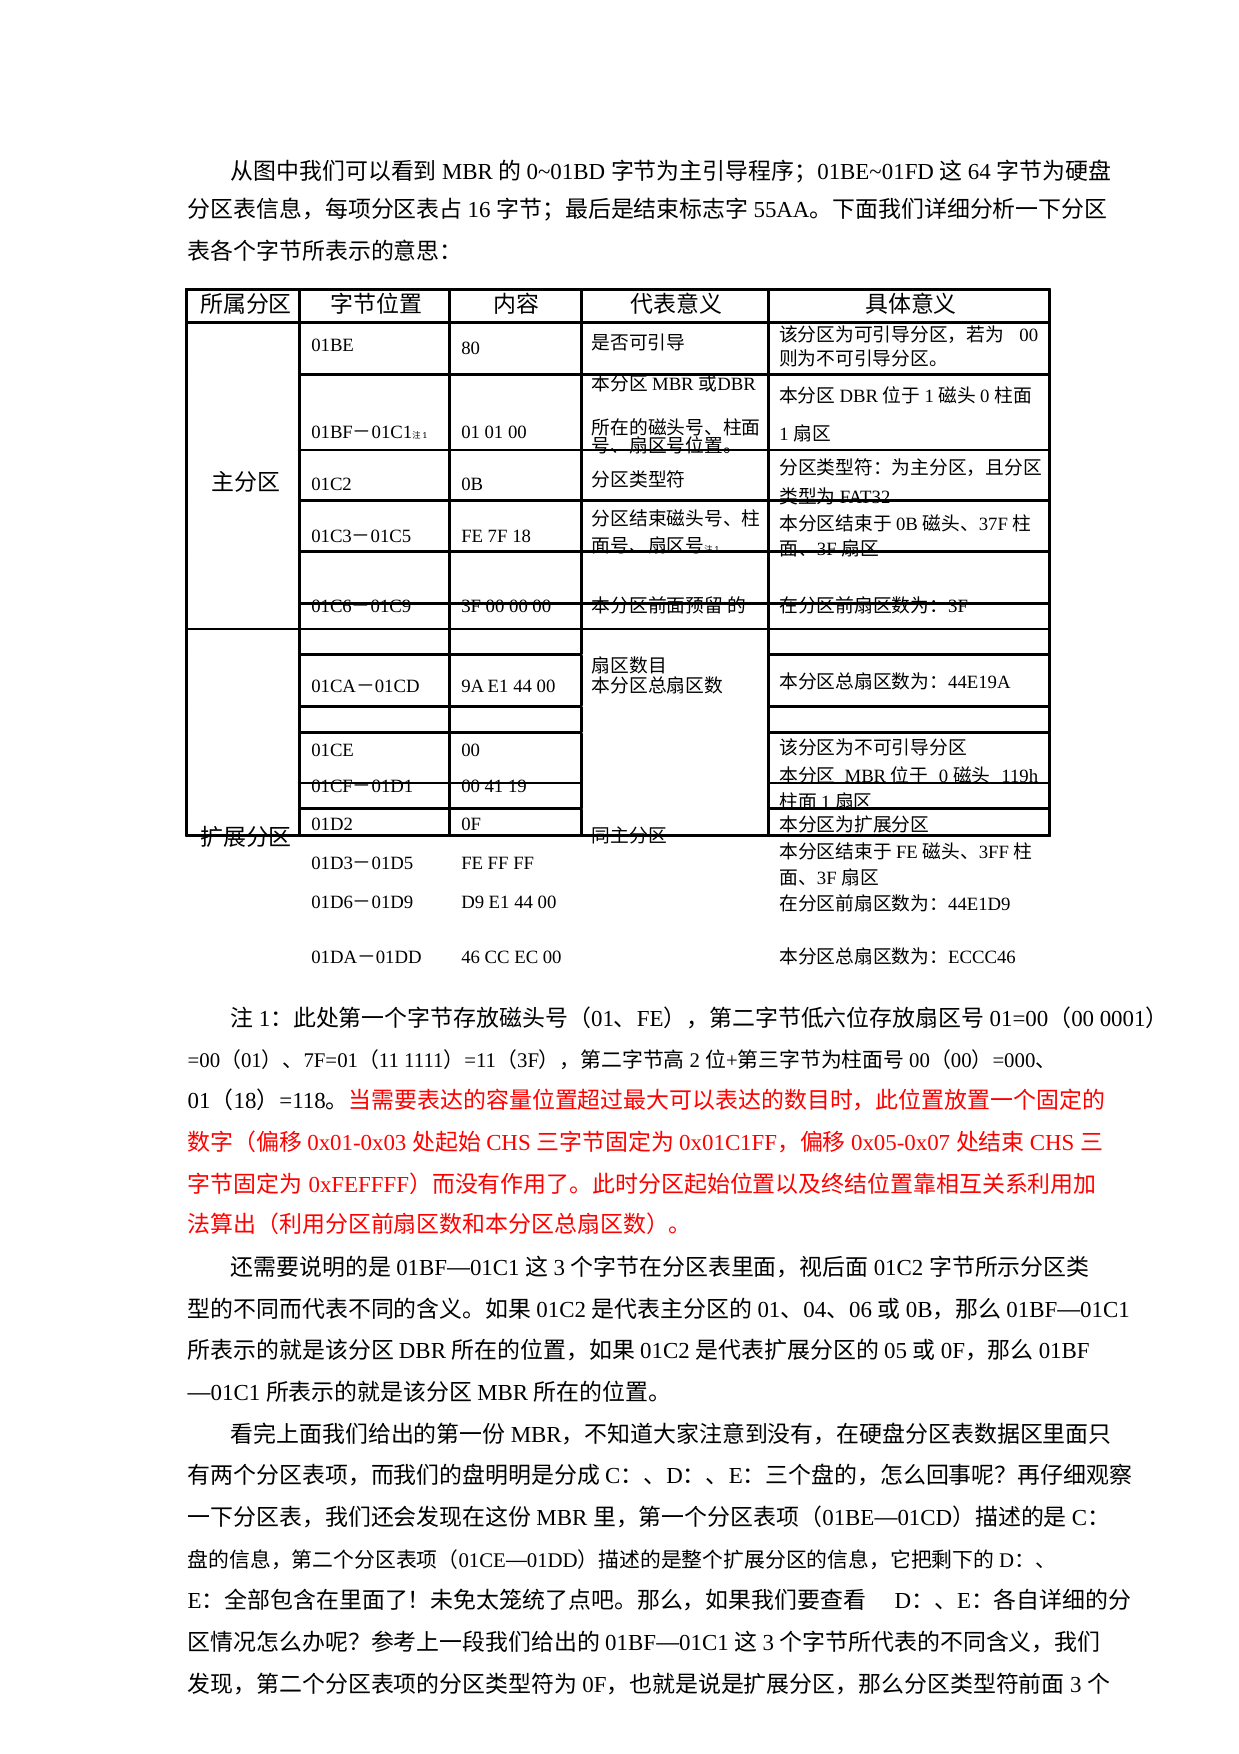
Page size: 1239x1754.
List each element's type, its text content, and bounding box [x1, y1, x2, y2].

text FE FF FF [461, 838, 592, 877]
text 01CF－01D1 [311, 762, 448, 782]
text 一下分区表，我们还会发现在这份 MBR 里，第一个分区表项（01BE—01CD）描述的是 C： [187, 1492, 1225, 1534]
text 80 [461, 334, 493, 359]
text 还需要说明的是 01BF—01C1 这 3 个字节在分区表里面，视后面 01C2 字节所示分区类 [230, 1241, 1225, 1284]
text [583, 735, 592, 762]
text 3F 00 00 00 本分区前面预留 的 [461, 583, 580, 602]
text [1051, 788, 1225, 813]
text 区情况怎么办呢？参考上一段我们给出的 01BF—01C1 这 3 个字节所代表的不同含义，我们 [187, 1617, 1225, 1659]
text 分区类型符：为主分区，且分区 [779, 451, 1048, 481]
text [451, 324, 461, 359]
text 扇区数目 [592, 658, 767, 676]
text [1051, 813, 1225, 837]
text 具体意义 [865, 291, 1048, 318]
text 0F [461, 810, 580, 834]
text 发现，第二个分区表项的分区类型符为 0F，也就是说是扩展分区，那么分区类型符前面 3 个 [187, 1659, 1225, 1700]
text 3F 00 00 00 本分区前面预留 的 [583, 605, 767, 620]
text 所在的磁头号、柱面 [592, 420, 767, 438]
text 面、3F 扇区 [1051, 535, 1225, 560]
text 面、3F 扇区 [779, 553, 1048, 560]
text [1051, 318, 1225, 347]
text E：全部包含在里面了！未免太笼统了点吧。那么，如果我们要查看 D：、E：各自详细的分 [187, 1575, 1225, 1617]
text [770, 658, 779, 676]
text 本分区总扇区数为：ECCC46 [779, 942, 1225, 968]
text 01C2 [311, 465, 448, 497]
text 号、扇区号位置。 [690, 438, 712, 449]
text 分区表信息，每项分区表占 16 字节；最后是结束标志字 55AA。下面我们详细分析一下分区 [187, 184, 1225, 226]
text [1051, 735, 1225, 759]
text 01CE [311, 735, 448, 762]
text 本分区为扩展分区 [779, 813, 1048, 834]
text 代表意义 [630, 291, 767, 318]
text [1051, 509, 1225, 535]
text 00 [461, 735, 580, 762]
text 盘的信息，第二个分区表项（01CE—01DD）描述的是整个扩展分区的信息，它把剩下的 D：、 [187, 1534, 1225, 1575]
text 同主分区 [592, 824, 767, 834]
text 分区结束磁头号、柱 [592, 502, 767, 533]
text 0B [451, 465, 580, 497]
text [592, 494, 767, 499]
text [311, 801, 448, 807]
text 在分区前扇区数为：3F [1051, 583, 1225, 620]
text 主分区 [211, 465, 298, 497]
text 3F 00 00 00 本分区前面预留 的 [583, 583, 767, 602]
text 01CF－01D1 [311, 784, 448, 801]
text 本分区结束于 FE 磁头、3FF 柱 [779, 837, 1225, 864]
text 01 01 00 [451, 420, 580, 442]
text 字节固定为 0xFEFFFF）而没有作用了。此时分区起始位置以及终结位置靠相互关系利用加 [187, 1159, 1225, 1200]
text 看完上面我们给出的第一份 MBR，不知道大家注意到没有，在硬盘分区表数据区里面只 [230, 1409, 1225, 1450]
text 本分区 MBR 位于 0 磁头 119h [779, 759, 1048, 782]
text =00（01）、7F=01（11 1111）=11（3F），第二字节高 2 位+第三字节为柱面号 00（00）=000、 [187, 1034, 1225, 1075]
text 本分区结束于 0B 磁头、37F 柱 [779, 509, 1048, 535]
text 01BE [311, 324, 448, 359]
text 类型为 FAT32 [779, 481, 1048, 499]
text 本分区总扇区数为：44E19A [779, 658, 1048, 697]
text 在分区前扇区数为：3F [779, 605, 1048, 620]
text 01CF－01D1 [451, 762, 461, 782]
text 同主分区 [592, 837, 779, 848]
text 在分区前扇区数为：44E1D9 [779, 889, 1225, 916]
text [461, 801, 580, 807]
text 扩展分区 [301, 824, 311, 834]
text [770, 291, 779, 318]
text [770, 502, 779, 533]
text 注 1：此处第一个字节存放磁头号（01、FE），第二字节低六位存放扇区号 01=00（00 0001） [230, 995, 1225, 1034]
text 扩展分区 [200, 824, 298, 834]
text [1051, 347, 1225, 370]
text [770, 456, 779, 494]
text 9A E1 44 00 [451, 676, 580, 697]
text 01BF－01C1注 1 [311, 420, 448, 442]
text 内容 [493, 291, 580, 318]
text 00 41 19 [461, 762, 580, 782]
text 01C6－01C9 [311, 605, 448, 620]
text 所属分区 [200, 291, 298, 318]
text 01（18）=118。当需要表达的容量位置超过最大可以表达的数目时，此位置放置一个固定的 [187, 1075, 1225, 1117]
text FE 7F 18 [451, 519, 580, 548]
text 号、扇区号位置。 [592, 451, 767, 456]
text [1051, 759, 1225, 788]
text 法算出（利用分区前扇区数和本分区总扇区数）。 [187, 1200, 1225, 1241]
text 同主分区 [770, 824, 779, 834]
text —01C1 所表示的就是该分区 MBR 所在的位置。 [187, 1367, 1225, 1409]
text D9 E1 44 00 [461, 877, 592, 916]
text [779, 445, 1048, 449]
text 该分区为可引导分区，若为 00 [779, 324, 1048, 347]
text [779, 784, 1048, 788]
text [583, 291, 591, 318]
text 3F 00 00 00 本分区前面预留 的 [461, 605, 580, 620]
text 字节位置 [301, 291, 448, 318]
text [1051, 420, 1225, 445]
text [301, 465, 311, 497]
text 该分区为不可引导分区 [779, 735, 1048, 759]
text [451, 735, 461, 762]
text 面号、扇区号注 1 [592, 533, 767, 550]
text 所表示的就是该分区 DBR 所在的位置，如果 01C2 是代表扩展分区的 05 或 0F，那么 01BF [187, 1325, 1225, 1367]
text 本分区 MBR 或DBR [591, 376, 767, 398]
text [451, 291, 461, 318]
text 号、扇区号位置。 [651, 438, 689, 449]
text 01C6－01C9 [451, 583, 461, 602]
text [1051, 370, 1225, 411]
text 本分区 DBR 位于 1 磁头 0 柱面 [779, 376, 1048, 411]
text 表各个字节所表示的意思： [187, 226, 1225, 268]
text 面、3F 扇区 [779, 535, 1048, 550]
text [451, 810, 461, 834]
text 01CA－01CD [311, 676, 448, 697]
text 柱面 1 扇区 [779, 788, 1048, 807]
text 是否可引导 [591, 324, 767, 358]
text 1 扇区 [779, 420, 1048, 445]
text 型的不同而代表不同的含义。如果 01C2 是代表主分区的 01、04、06 或 0B，那么 01BF—01C1 [187, 1284, 1225, 1325]
text 有两个分区表项，而我们的盘明明是分成 C：、D：、E：三个盘的，怎么回事呢？再仔细观察 [187, 1450, 1225, 1492]
text 则为不可引导分区。 [779, 347, 1048, 370]
text [583, 465, 592, 497]
text [1051, 290, 1225, 318]
text 01D6－01D9 [311, 877, 461, 916]
text 00 41 19 [461, 784, 580, 801]
text 类型为 FAT32 [1051, 481, 1225, 509]
text [770, 324, 779, 358]
text 面号、扇区号注 1 [592, 553, 767, 558]
text 01C6－01C9 [311, 583, 448, 602]
text 号、扇区号位置。 [713, 438, 767, 449]
text 号、扇区号位置。 [592, 438, 632, 449]
text 扩展分区 [200, 837, 311, 851]
text [591, 358, 767, 373]
text 在分区前扇区数为：3F [779, 583, 1048, 602]
text 01D2 [311, 810, 448, 834]
text 数字（偏移 0x01-0x03 处起始 CHS 三字节固定为 0x01C1FF，偏移 0x05-0x07 处结束 CHS 三 [187, 1117, 1225, 1159]
text 01DA－01DD 46 CC EC 00 [311, 942, 779, 968]
text 类型为 FAT32 [779, 502, 1048, 509]
text 号、扇区号位置。 [633, 438, 650, 449]
text 本分区总扇区数 [583, 676, 767, 697]
text 00 41 19 [583, 762, 592, 801]
text 面、3F 扇区 [779, 864, 1225, 889]
text [1051, 445, 1225, 481]
text 从图中我们可以看到 MBR 的 0~01BD 字节为主引导程序；01BE~01FD 这 64 字节为硬盘 [230, 158, 1225, 184]
text 01C3－01C5 [311, 519, 448, 548]
text [583, 801, 592, 834]
text [1051, 658, 1225, 697]
text 分区类型符 [592, 456, 767, 494]
text 01D3－01D5 [311, 838, 461, 877]
